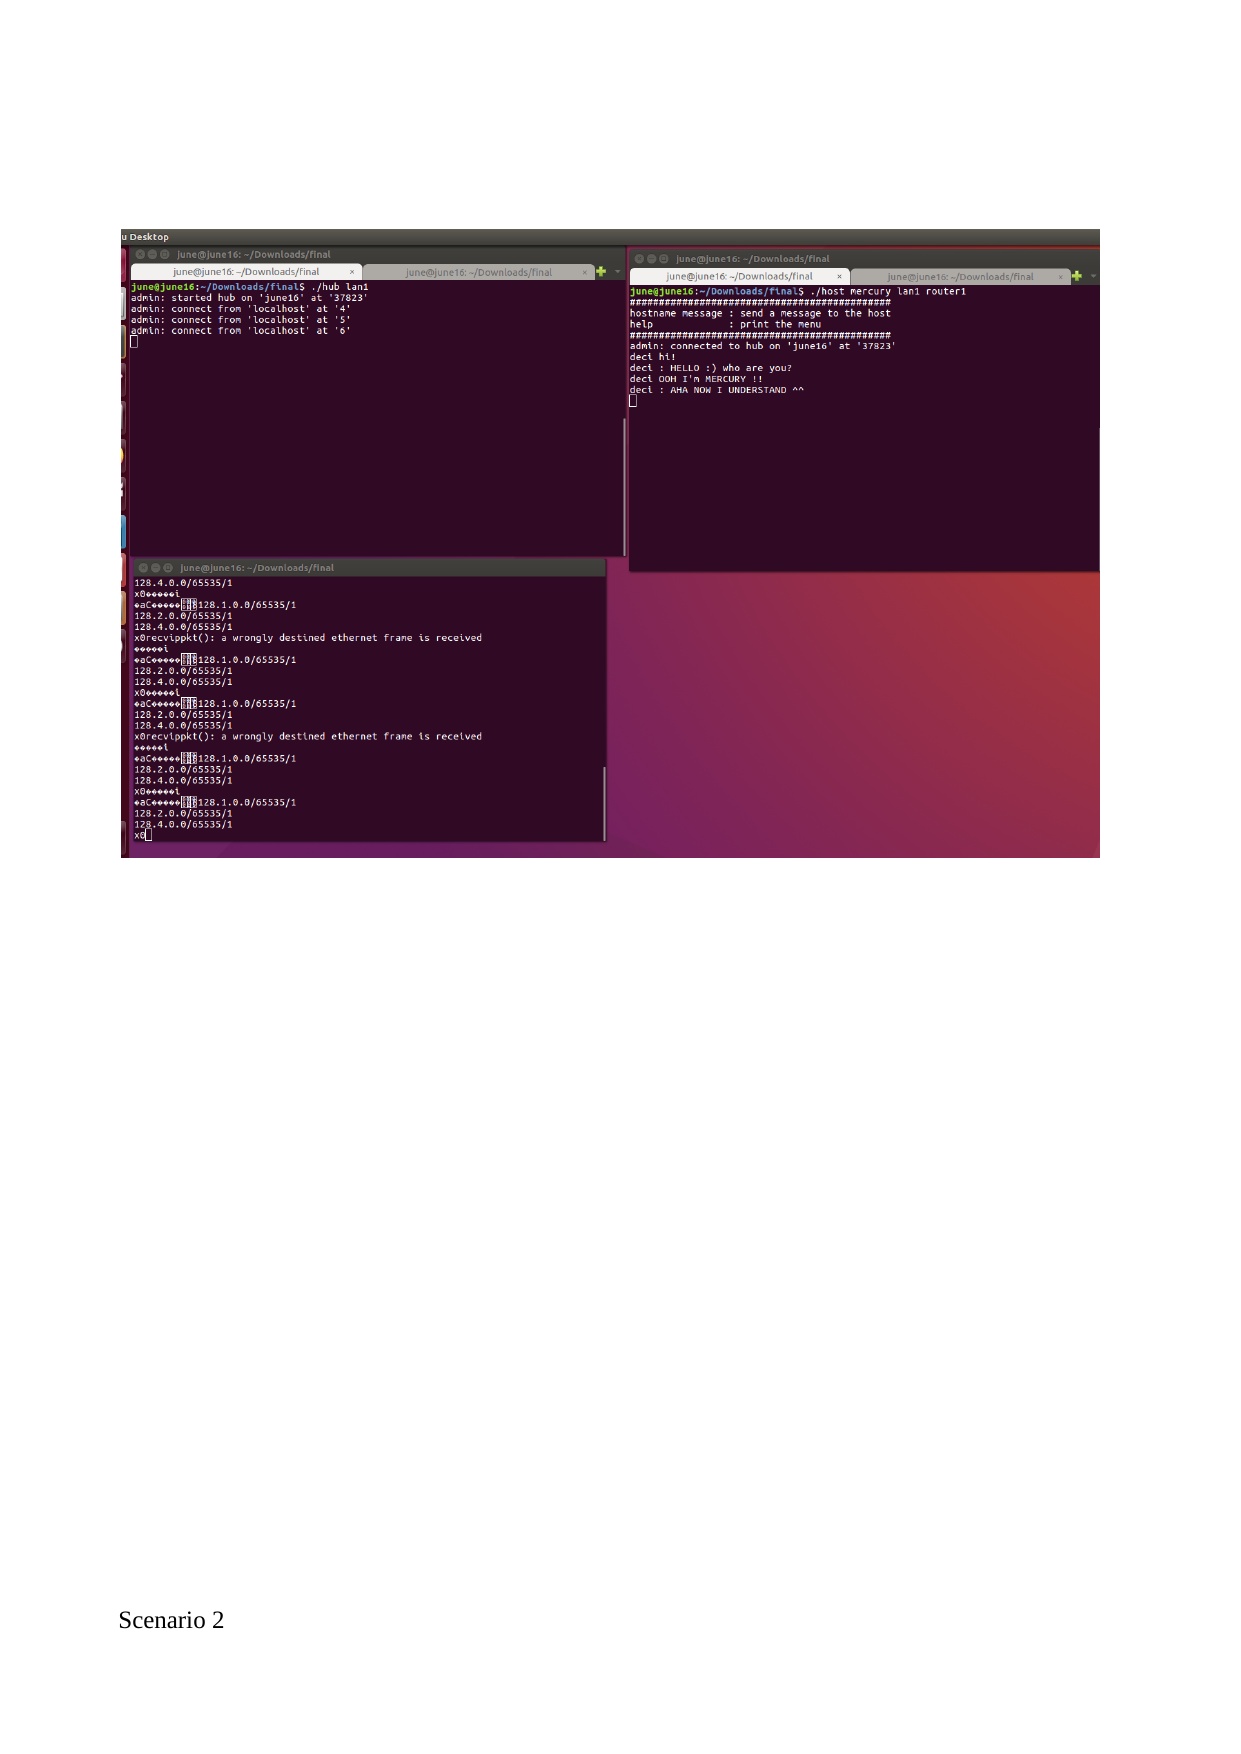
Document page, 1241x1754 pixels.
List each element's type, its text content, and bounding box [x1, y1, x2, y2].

text Scenario 2 [118, 1605, 1122, 1634]
picture [910, 229, 1100, 858]
